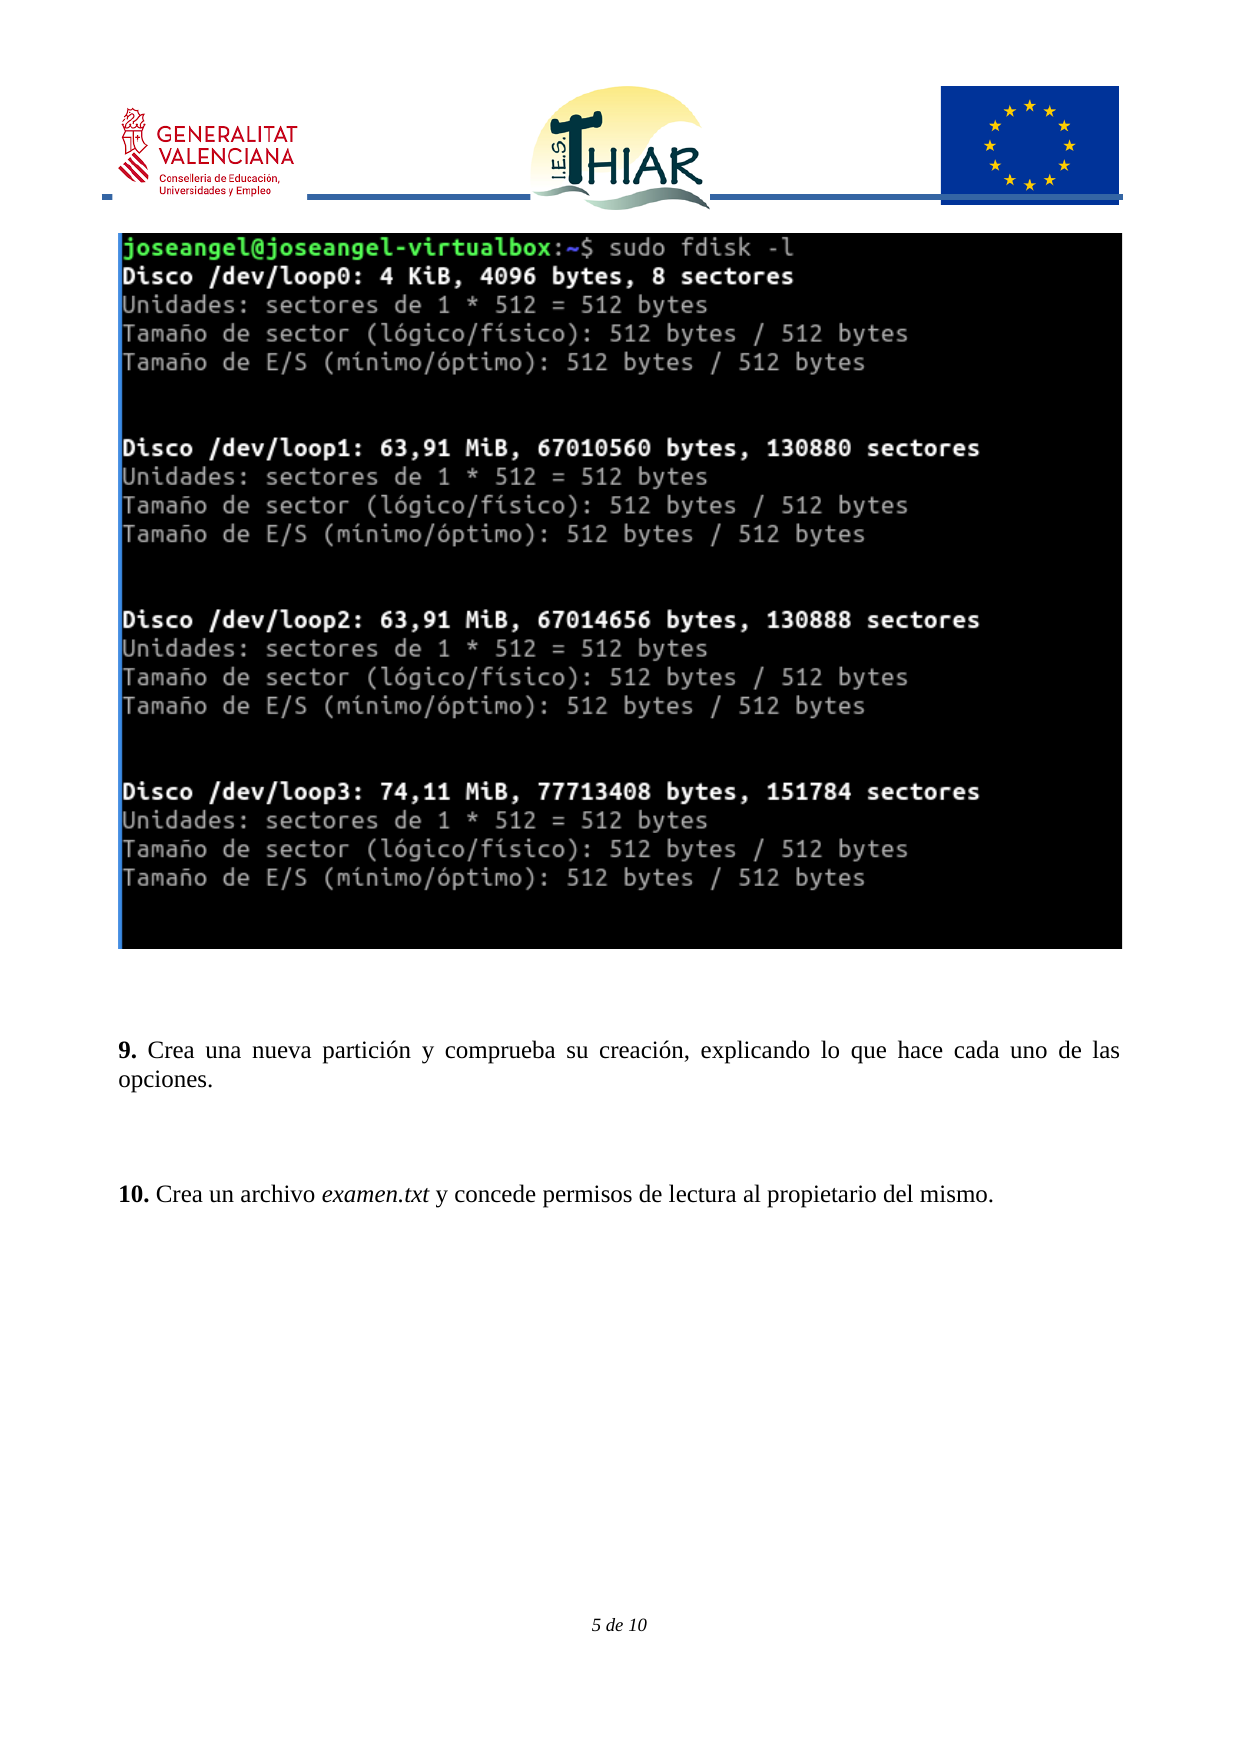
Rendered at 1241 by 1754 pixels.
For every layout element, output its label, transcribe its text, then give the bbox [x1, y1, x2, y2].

text 9. Crea una nueva partición y comprueba su creación, explicando lo que hace cada uno de las opciones. [118, 1035, 1122, 1093]
picture [530, 86, 710, 210]
picture [940, 200, 1119, 205]
picture [940, 86, 1119, 194]
picture [112, 103, 308, 206]
picture [118, 233, 1123, 949]
text 10. Crea un archivo examen.txt y concede permisos de lectura al propietario del mismo. [118, 1179, 1122, 1208]
